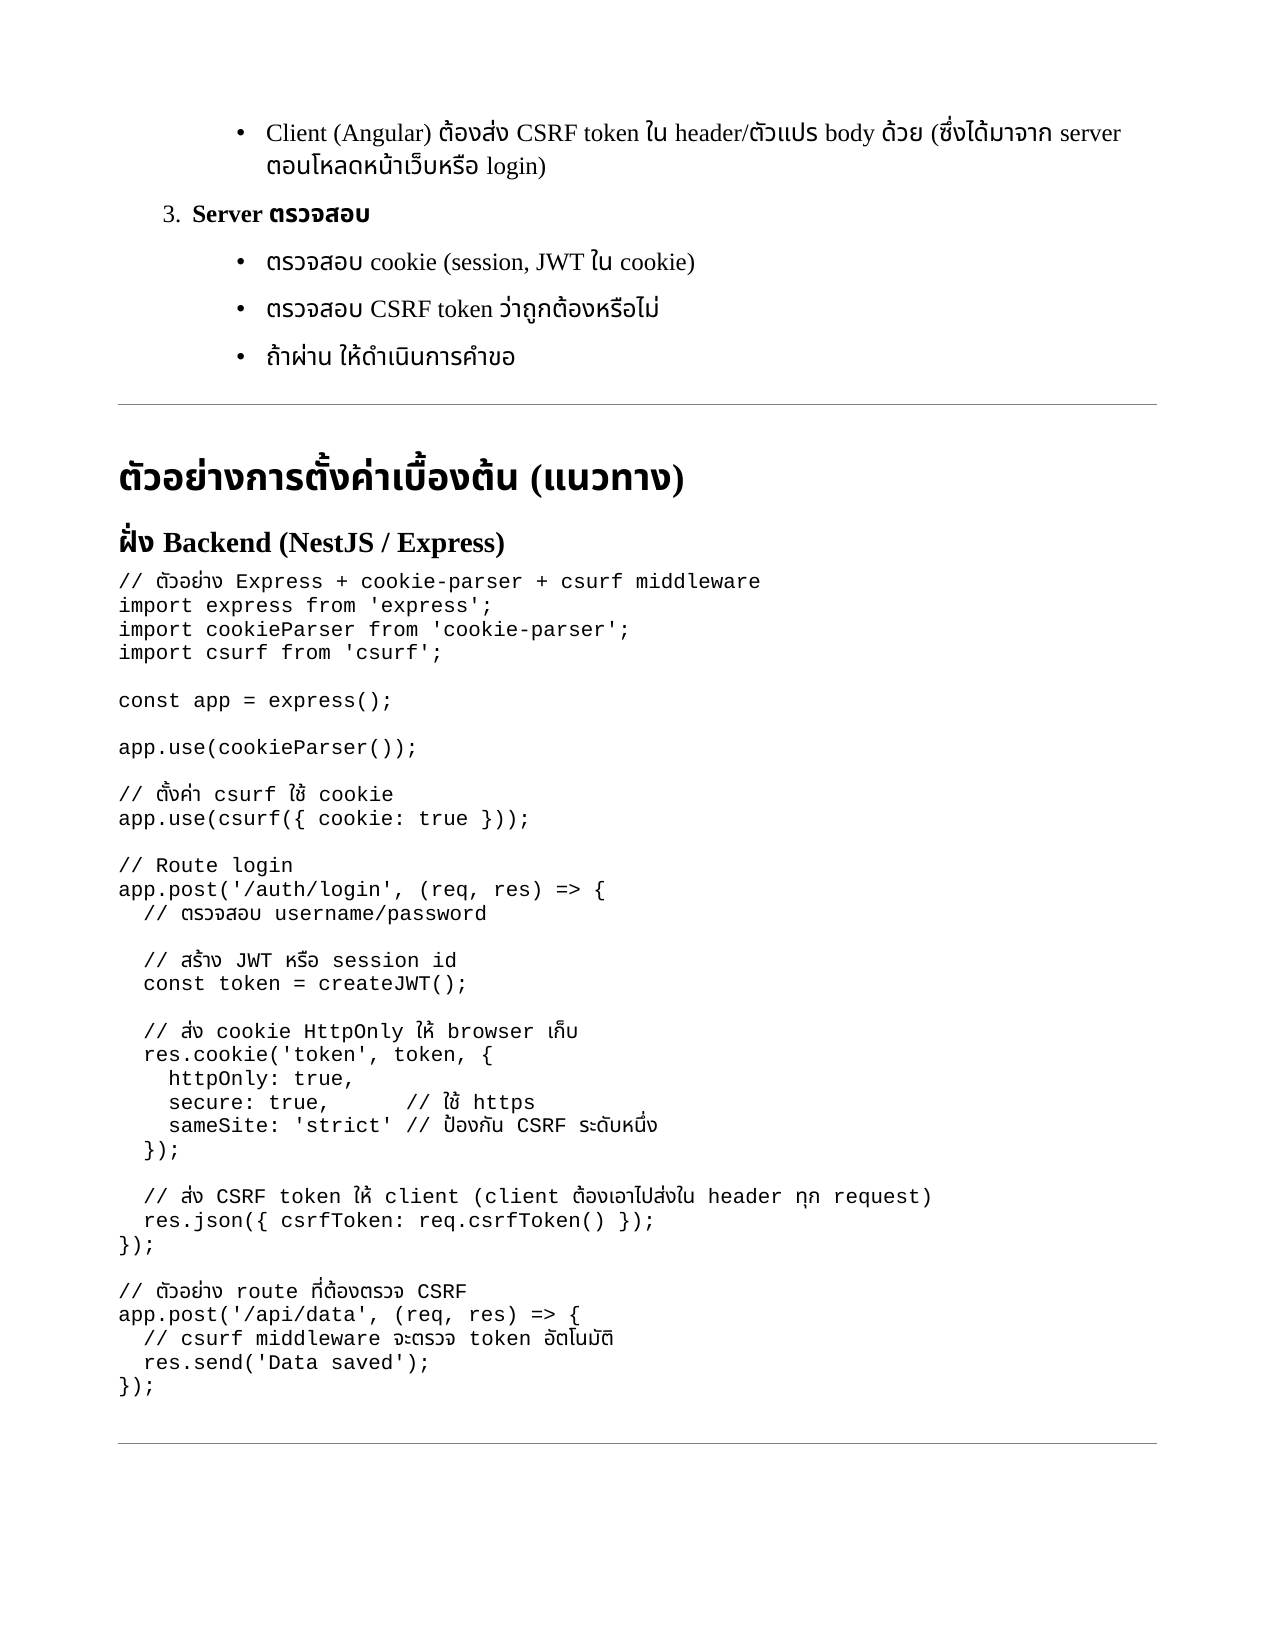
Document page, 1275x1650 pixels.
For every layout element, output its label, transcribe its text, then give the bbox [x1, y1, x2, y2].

text // ตัวอย่าง route ที่ต้องตรวจ CSRF [118, 1281, 1157, 1304]
text app.post('/api/data', (req, res) => { [118, 1304, 1157, 1328]
text const token = createJWT(); [118, 973, 1157, 997]
list Client (Angular) ต้องส่ง CSRF token ใน header/ตัวแปร body ด้วย (ซึ่งได้มาจาก server ตอนโหลดหน้าเว็บหรือ login) [236, 118, 1157, 180]
list Server ตรวจสอบ [162, 199, 1157, 228]
text res.json({ csrfToken: req.csrfToken() }); [118, 1210, 1157, 1233]
text // ตั้งค่า csurf ใช้ cookie [118, 784, 1157, 808]
text import cookieParser from 'cookie-parser'; [118, 619, 1157, 642]
text // ตัวอย่าง Express + cookie-parser + csurf middleware [118, 571, 1157, 595]
text // ส่ง CSRF token ให้ client (client ต้องเอาไปส่งใน header ทุก request) [118, 1186, 1157, 1210]
text const app = express(); [118, 690, 1157, 713]
text secure: true, // ใช้ https [118, 1092, 1157, 1115]
subtitle ตัวอย่างการตั้งค่าเบื้องต้น (แนวทาง) [118, 455, 1157, 498]
text }); [118, 1139, 1157, 1163]
subtitle ฝั่ง Backend (NestJS / Express) [118, 525, 1157, 559]
list ถ้าผ่าน ให้ดำเนินการคำขอ [236, 342, 1157, 371]
text app.use(csurf({ cookie: true })); [118, 808, 1157, 832]
text import csurf from 'csurf'; [118, 642, 1157, 666]
list ตรวจสอบ CSRF token ว่าถูกต้องหรือไม่ [236, 294, 1157, 323]
text res.send('Data saved'); [118, 1352, 1157, 1375]
text app.post('/auth/login', (req, res) => { [118, 879, 1157, 902]
text // csurf middleware จะตรวจ token อัตโนมัติ [118, 1328, 1157, 1352]
text // ส่ง cookie HttpOnly ให้ browser เก็บ [118, 1021, 1157, 1044]
text httpOnly: true, [118, 1068, 1157, 1092]
text sameSite: 'strict' // ป้องกัน CSRF ระดับหนึ่ง [118, 1115, 1157, 1139]
text // สร้าง JWT หรือ session id [118, 950, 1157, 973]
text // ตรวจสอบ username/password [118, 902, 1157, 926]
text }); [118, 1233, 1157, 1257]
text }); [118, 1375, 1157, 1399]
list ตรวจสอบ cookie (session, JWT ใน cookie) [236, 247, 1157, 276]
text // Route login [118, 855, 1157, 879]
text import express from 'express'; [118, 595, 1157, 619]
text app.use(cookieParser()); [118, 737, 1157, 761]
text res.cookie('token', token, { [118, 1044, 1157, 1068]
